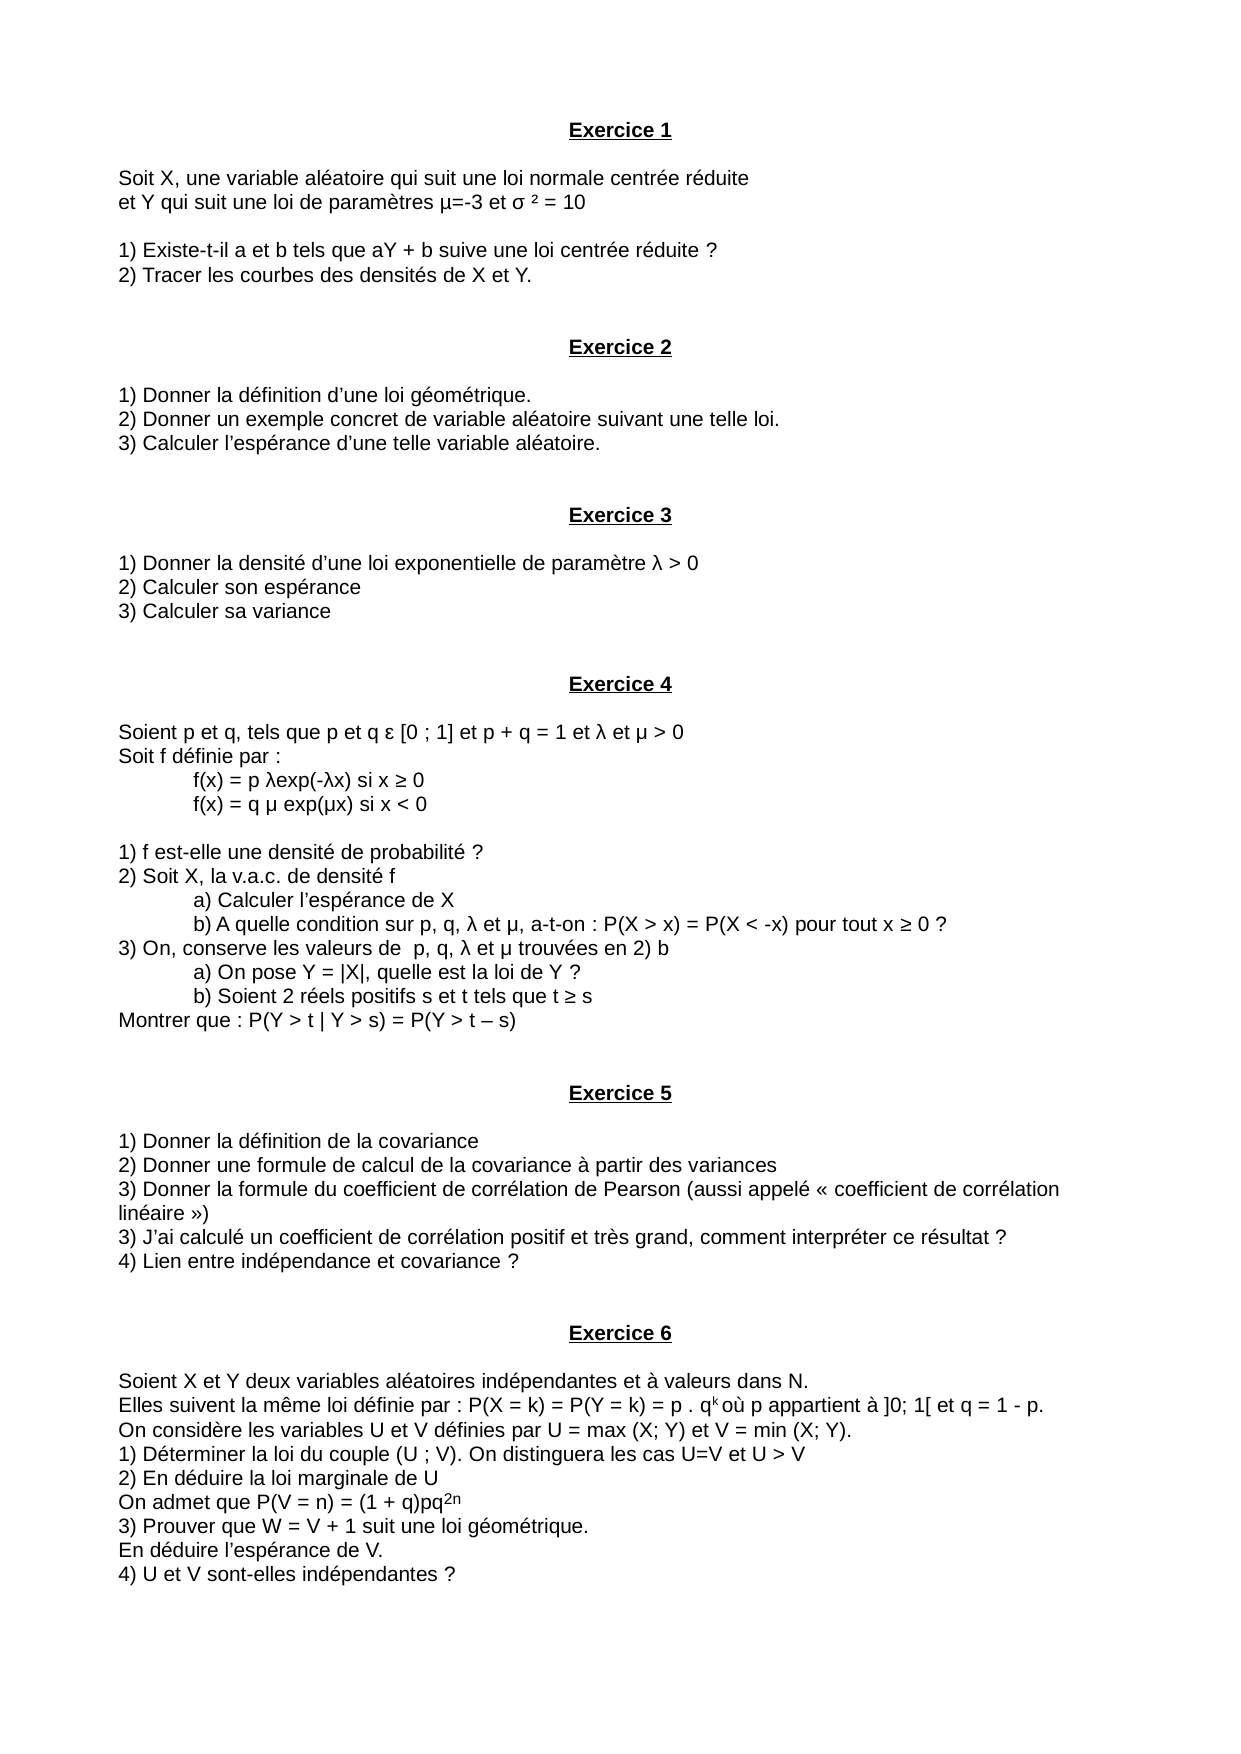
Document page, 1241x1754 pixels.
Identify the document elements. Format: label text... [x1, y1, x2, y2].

text 3) On, conserve les valeurs de p, q, λ et μ trouvées en 2) b [118, 936, 1122, 960]
text 2) Tracer les courbes des densités de X et Y. [118, 262, 1122, 287]
text 2) Calculer son espérance [118, 575, 1122, 599]
text Soit X, une variable aléatoire qui suit une loi normale centrée réduite [118, 166, 1122, 190]
text 1) Déterminer la loi du couple (U ; V). On distinguera les cas U=V et U > V [118, 1442, 1122, 1466]
text 3) Prouver que W = V + 1 suit une loi géométrique. [118, 1514, 1122, 1538]
text 2) Soit X, la v.a.c. de densité f [118, 864, 1122, 888]
text et Y qui suit une loi de paramètres µ=-3 et σ ² = 10 [118, 190, 1122, 214]
text 4) Lien entre indépendance et covariance ? [118, 1249, 1122, 1273]
text Soient X et Y deux variables aléatoires indépendantes et à valeurs dans N. [118, 1369, 1122, 1393]
text Exercice 4 [118, 672, 1122, 696]
text 3) J’ai calculé un coefficient de corrélation positif et très grand, comment interpréter ce résultat ? [118, 1225, 1122, 1249]
text 3) Donner la formule du coefficient de corrélation de Pearson (aussi appelé « coefficient de corrélation linéaire ») [118, 1177, 1122, 1225]
text f(x) = q μ exp(μx) si x < 0 [118, 792, 1122, 816]
text a) Calculer l’espérance de X [118, 888, 1122, 912]
text 1) Donner la définition de la covariance [118, 1129, 1122, 1153]
text On admet que P(V = n) = (1 + q)pq2n [118, 1490, 1122, 1514]
text 4) U et V sont-elles indépendantes ? [118, 1562, 1122, 1586]
text Exercice 6 [118, 1321, 1122, 1345]
text 2) Donner un exemple concret de variable aléatoire suivant une telle loi. [118, 407, 1122, 431]
text a) On pose Y = |X|, quelle est la loi de Y ? [118, 960, 1122, 984]
text 2) Donner une formule de calcul de la covariance à partir des variances [118, 1153, 1122, 1177]
text 3) Calculer sa variance [118, 599, 1122, 623]
text 1) f est-elle une densité de probabilité ? [118, 840, 1122, 864]
text 2) En déduire la loi marginale de U [118, 1466, 1122, 1490]
text 1) Donner la définition d’une loi géométrique. [118, 383, 1122, 407]
text Soit f définie par : [118, 744, 1122, 768]
text Montrer que : P(Y > t | Y > s) = P(Y > t – s) [118, 1008, 1122, 1032]
text 1) Existe-t-il a et b tels que aY + b suive une loi centrée réduite ? [118, 238, 1122, 262]
text Exercice 1 [118, 118, 1122, 142]
text b) A quelle condition sur p, q, λ et μ, a-t-on : P(X > x) = P(X < -x) pour tout x ≥ 0 ? [118, 912, 1122, 936]
text f(x) = p λexp(-λx) si x ≥ 0 [118, 768, 1122, 792]
text Soient p et q, tels que p et q ԑ [0 ; 1] et p + q = 1 et λ et μ > 0 [118, 720, 1122, 744]
text Elles suivent la même loi définie par : P(X = k) = P(Y = k) = p . qk où p appartient à ]0; 1[ et q = 1 - p. [118, 1393, 1122, 1417]
text Exercice 2 [118, 335, 1122, 359]
text On considère les variables U et V définies par U = max (X; Y) et V = min (X; Y). [118, 1417, 1122, 1442]
text b) Soient 2 réels positifs s et t tels que t ≥ s [118, 984, 1122, 1008]
text 1) Donner la densité d’une loi exponentielle de paramètre λ > 0 [118, 551, 1122, 575]
text Exercice 3 [118, 503, 1122, 527]
text En déduire l’espérance de V. [118, 1538, 1122, 1562]
text Exercice 5 [118, 1081, 1122, 1105]
text 3) Calculer l’espérance d’une telle variable aléatoire. [118, 431, 1122, 455]
